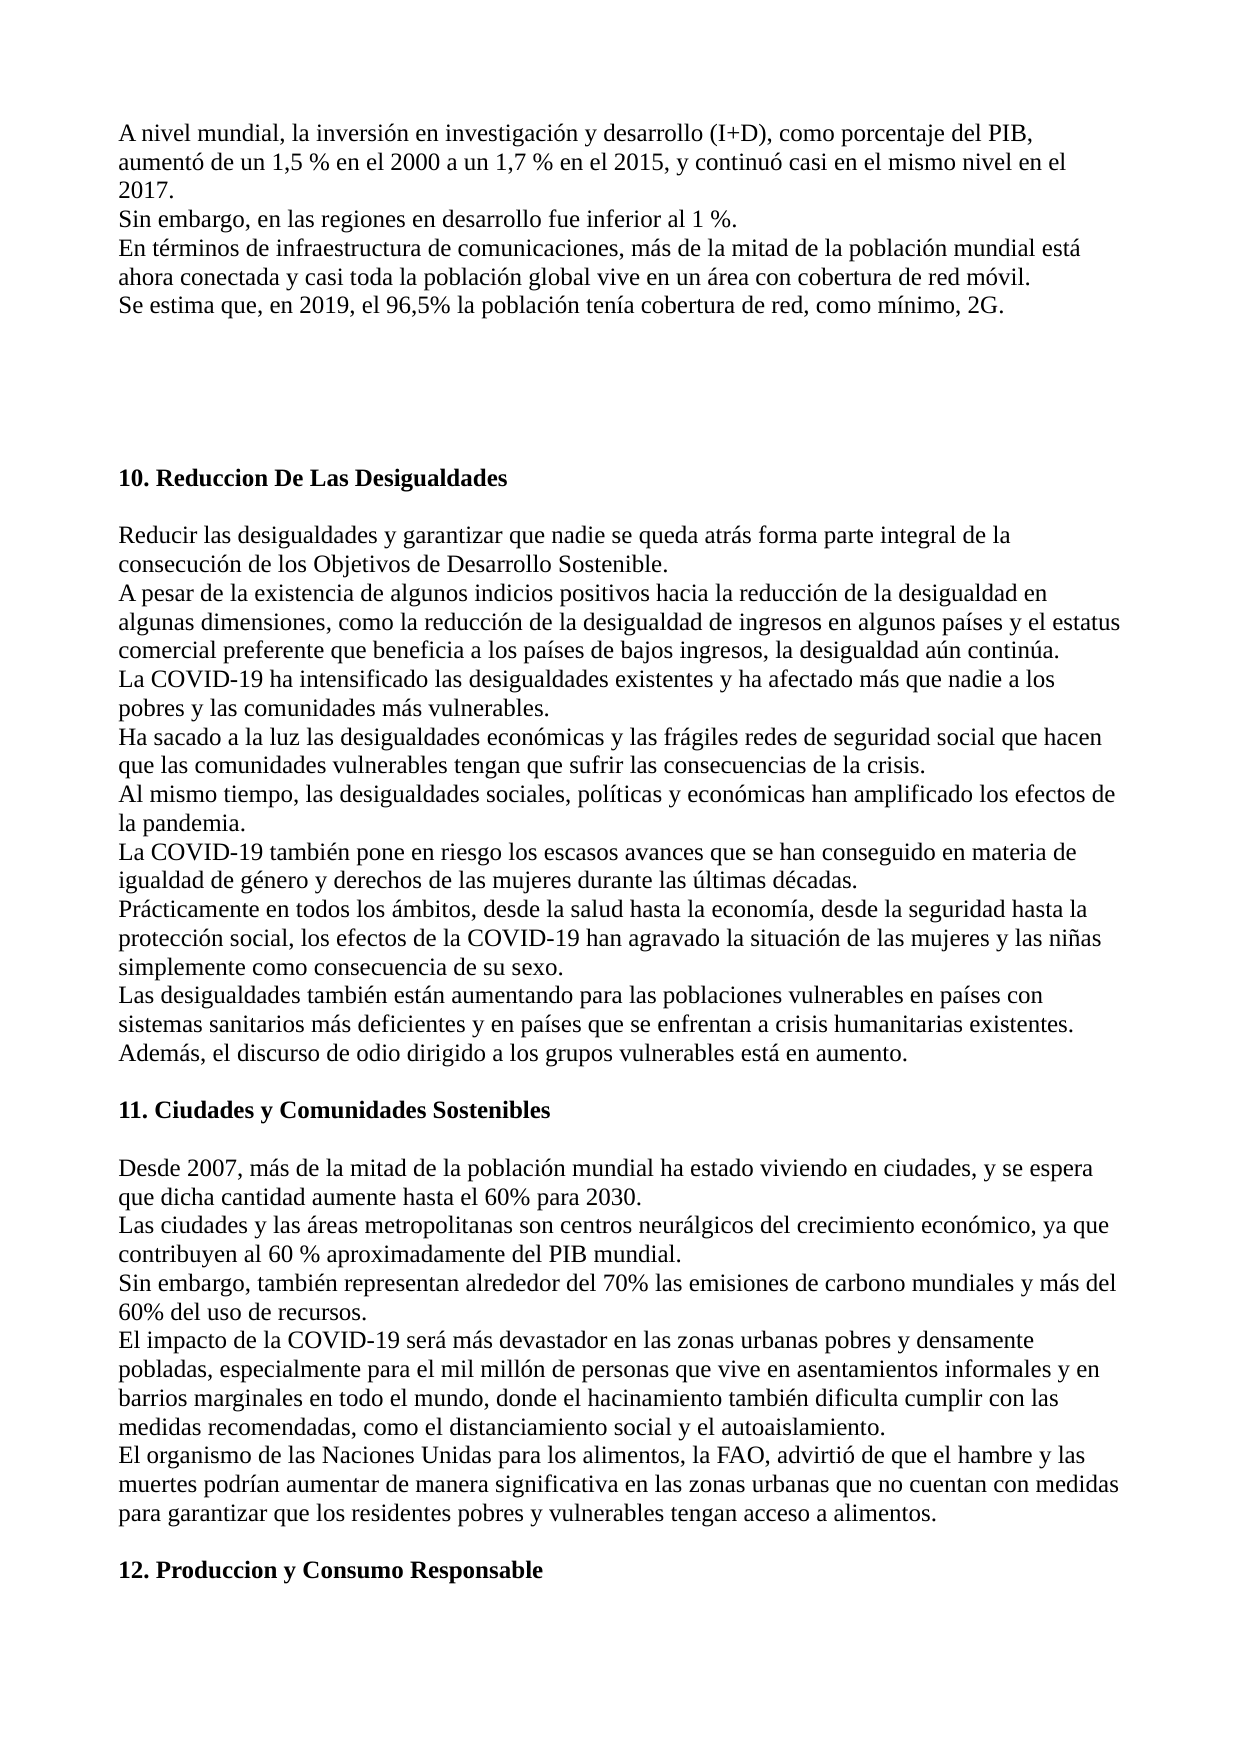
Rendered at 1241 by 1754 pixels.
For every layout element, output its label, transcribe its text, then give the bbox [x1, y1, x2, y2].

text Al mismo tiempo, las desigualdades sociales, políticas y económicas han amplificado los efectos de la pandemia. [118, 779, 1122, 837]
text Las desigualdades también están aumentando para las poblaciones vulnerables en países con sistemas sanitarios más deficientes y en países que se enfrentan a crisis humanitarias existentes. [118, 981, 1122, 1038]
text Se estima que, en 2019, el 96,5% la población tenía cobertura de red, como mínimo, 2G. [118, 291, 1122, 319]
text El impacto de la COVID-19 será más devastador en las zonas urbanas pobres y densamente pobladas, especialmente para el mil millón de personas que vive en asentamientos informales y en barrios marginales en todo el mundo, donde el hacinamiento también dificulta cumplir con las medidas recomendadas, como el distanciamiento social y el autoaislamiento. [118, 1326, 1122, 1441]
text En términos de infraestructura de comunicaciones, más de la mitad de la población mundial está ahora conectada y casi toda la población global vive en un área con cobertura de red móvil. [118, 233, 1122, 291]
text Desde 2007, más de la mitad de la población mundial ha estado viviendo en ciudades, y se espera que dicha cantidad aumente hasta el 60% para 2030. [118, 1153, 1122, 1211]
text La COVID-19 ha intensificado las desigualdades existentes y ha afectado más que nadie a los pobres y las comunidades más vulnerables. [118, 664, 1122, 722]
text Sin embargo, también representan alrededor del 70% las emisiones de carbono mundiales y más del 60% del uso de recursos. [118, 1268, 1122, 1326]
text El organismo de las Naciones Unidas para los alimentos, la FAO, advirtió de que el hambre y las muertes podrían aumentar de manera significativa en las zonas urbanas que no cuentan con medidas para garantizar que los residentes pobres y vulnerables tengan acceso a alimentos. [118, 1441, 1122, 1527]
text 10. Reduccion De Las Desigualdades [118, 463, 1122, 492]
text Además, el discurso de odio dirigido a los grupos vulnerables está en aumento. [118, 1038, 1122, 1067]
text Sin embargo, en las regiones en desarrollo fue inferior al 1 %. [118, 204, 1122, 233]
text Ha sacado a la luz las desigualdades económicas y las frágiles redes de seguridad social que hacen que las comunidades vulnerables tengan que sufrir las consecuencias de la crisis. [118, 722, 1122, 779]
text A pesar de la existencia de algunos indicios positivos hacia la reducción de la desigualdad en algunas dimensiones, como la reducción de la desigualdad de ingresos en algunos países y el estatus comercial preferente que beneficia a los países de bajos ingresos, la desigualdad aún continúa. [118, 578, 1122, 664]
text La COVID-19 también pone en riesgo los escasos avances que se han conseguido en materia de igualdad de género y derechos de las mujeres durante las últimas décadas. [118, 837, 1122, 894]
text Las ciudades y las áreas metropolitanas son centros neurálgicos del crecimiento económico, ya que contribuyen al 60 % aproximadamente del PIB mundial. [118, 1211, 1122, 1268]
text 12. Produccion y Consumo Responsable [118, 1556, 1122, 1584]
text 11. Ciudades y Comunidades Sostenibles [118, 1096, 1122, 1124]
text Reducir las desigualdades y garantizar que nadie se queda atrás forma parte integral de la consecución de los Objetivos de Desarrollo Sostenible. [118, 521, 1122, 578]
text Prácticamente en todos los ámbitos, desde la salud hasta la economía, desde la seguridad hasta la protección social, los efectos de la COVID-19 han agravado la situación de las mujeres y las niñas simplemente como consecuencia de su sexo. [118, 894, 1122, 981]
text A nivel mundial, la inversión en investigación y desarrollo (I+D), como porcentaje del PIB, aumentó de un 1,5 % en el 2000 a un 1,7 % en el 2015, y continuó casi en el mismo nivel en el 2017. [118, 118, 1122, 204]
